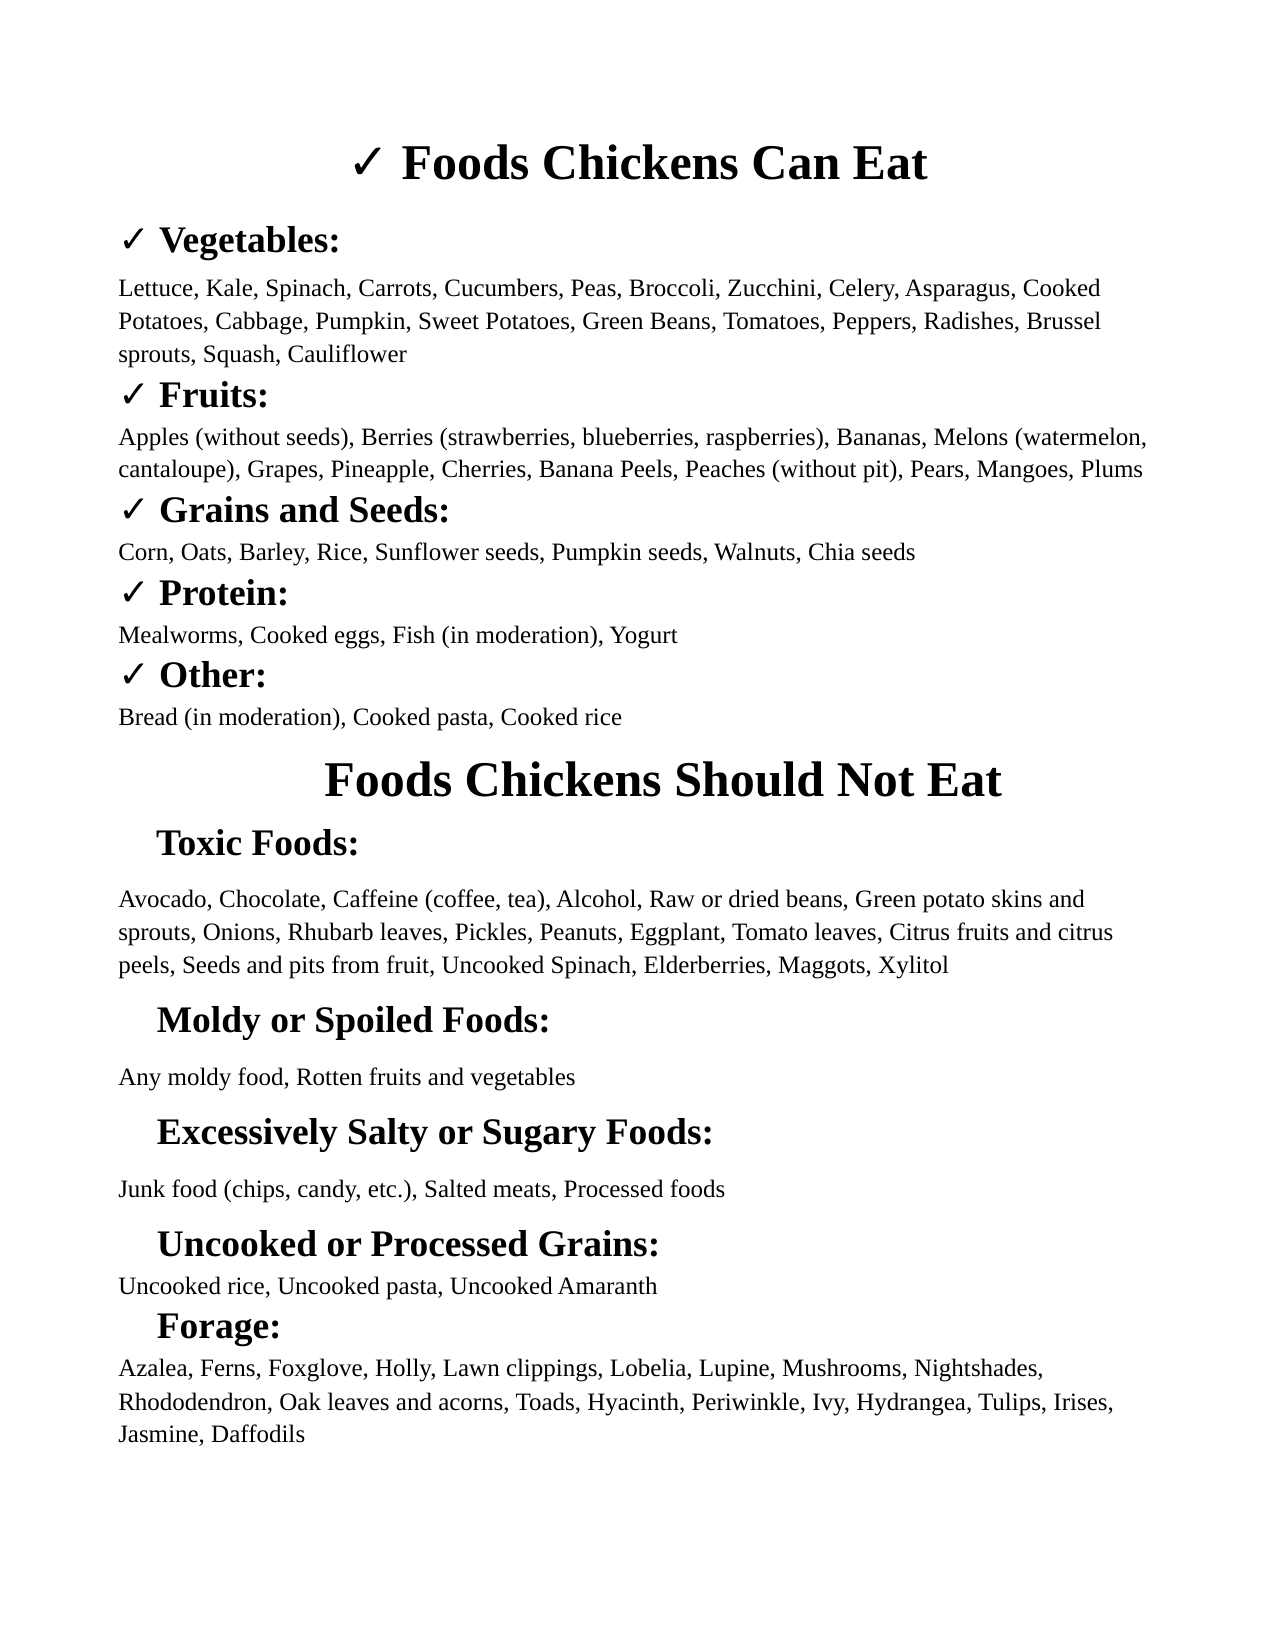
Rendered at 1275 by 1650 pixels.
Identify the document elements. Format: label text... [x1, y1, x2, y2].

text ❌ Forage: [118, 1304, 1157, 1347]
text Junk food (chips, candy, etc.), Salted meats, Processed foods [118, 1174, 1157, 1202]
text Lettuce, Kale, Spinach, Carrots, Cucumbers, Peas, Broccoli, Zucchini, Celery, Asparagus, Cooked Potatoes, Cabbage, Pumpkin, Sweet Potatoes, Green Beans, Tomatoes, Peppers, Radishes, Brussel sprouts, Squash, Cauliflower [118, 273, 1157, 368]
text ✓ Protein: [118, 570, 1157, 613]
text Any moldy food, Rotten fruits and vegetables [118, 1062, 1157, 1091]
subtitle ✓ Foods Chickens Can Eat [118, 133, 1157, 190]
subtitle ❌ Foods Chickens Should Not Eat [118, 750, 1157, 807]
text Azalea, Ferns, Foxglove, Holly, Lawn clippings, Lobelia, Lupine, Mushrooms, Nightshades, Rhododendron, Oak leaves and acorns, Toads, Hyacinth, Periwinkle, Ivy, Hydrangea, Tulips, Irises, Jasmine, Daffodils [118, 1353, 1157, 1448]
text ❌ Moldy or Spoiled Foods: [118, 998, 1157, 1041]
text ✓ Grains and Seeds: [118, 488, 1157, 531]
text Uncooked rice, Uncooked pasta, Uncooked Amaranth [118, 1271, 1157, 1300]
text ❌ Uncooked or Processed Grains: [118, 1221, 1157, 1264]
text Bread (in moderation), Cooked pasta, Cooked rice [118, 702, 1157, 731]
text Avocado, Chocolate, Caffeine (coffee, tea), Alcohol, Raw or dried beans, Green potato skins and sprouts, Onions, Rhubarb leaves, Pickles, Peanuts, Eggplant, Tomato leaves, Citrus fruits and citrus peels, Seeds and pits from fruit, Uncooked Spinach, Elderberries, Maggots, Xylitol [118, 884, 1157, 979]
text Mealworms, Cooked eggs, Fish (in moderation), Yogurt [118, 620, 1157, 648]
subtitle ✓ Vegetables: [118, 217, 1157, 260]
text ❌ Excessively Salty or Sugary Foods: [118, 1109, 1157, 1153]
text ✓ Other: [118, 653, 1157, 696]
text ❌ Toxic Foods: [118, 820, 1157, 863]
text Apples (without seeds), Berries (strawberries, blueberries, raspberries), Bananas, Melons (watermelon, cantaloupe), Grapes, Pineapple, Cherries, Banana Peels, Peaches (without pit), Pears, Mangoes, Plums [118, 422, 1157, 483]
text Corn, Oats, Barley, Rice, Sunflower seeds, Pumpkin seeds, Walnuts, Chia seeds [118, 537, 1157, 566]
text ✓ Fruits: [118, 372, 1157, 415]
